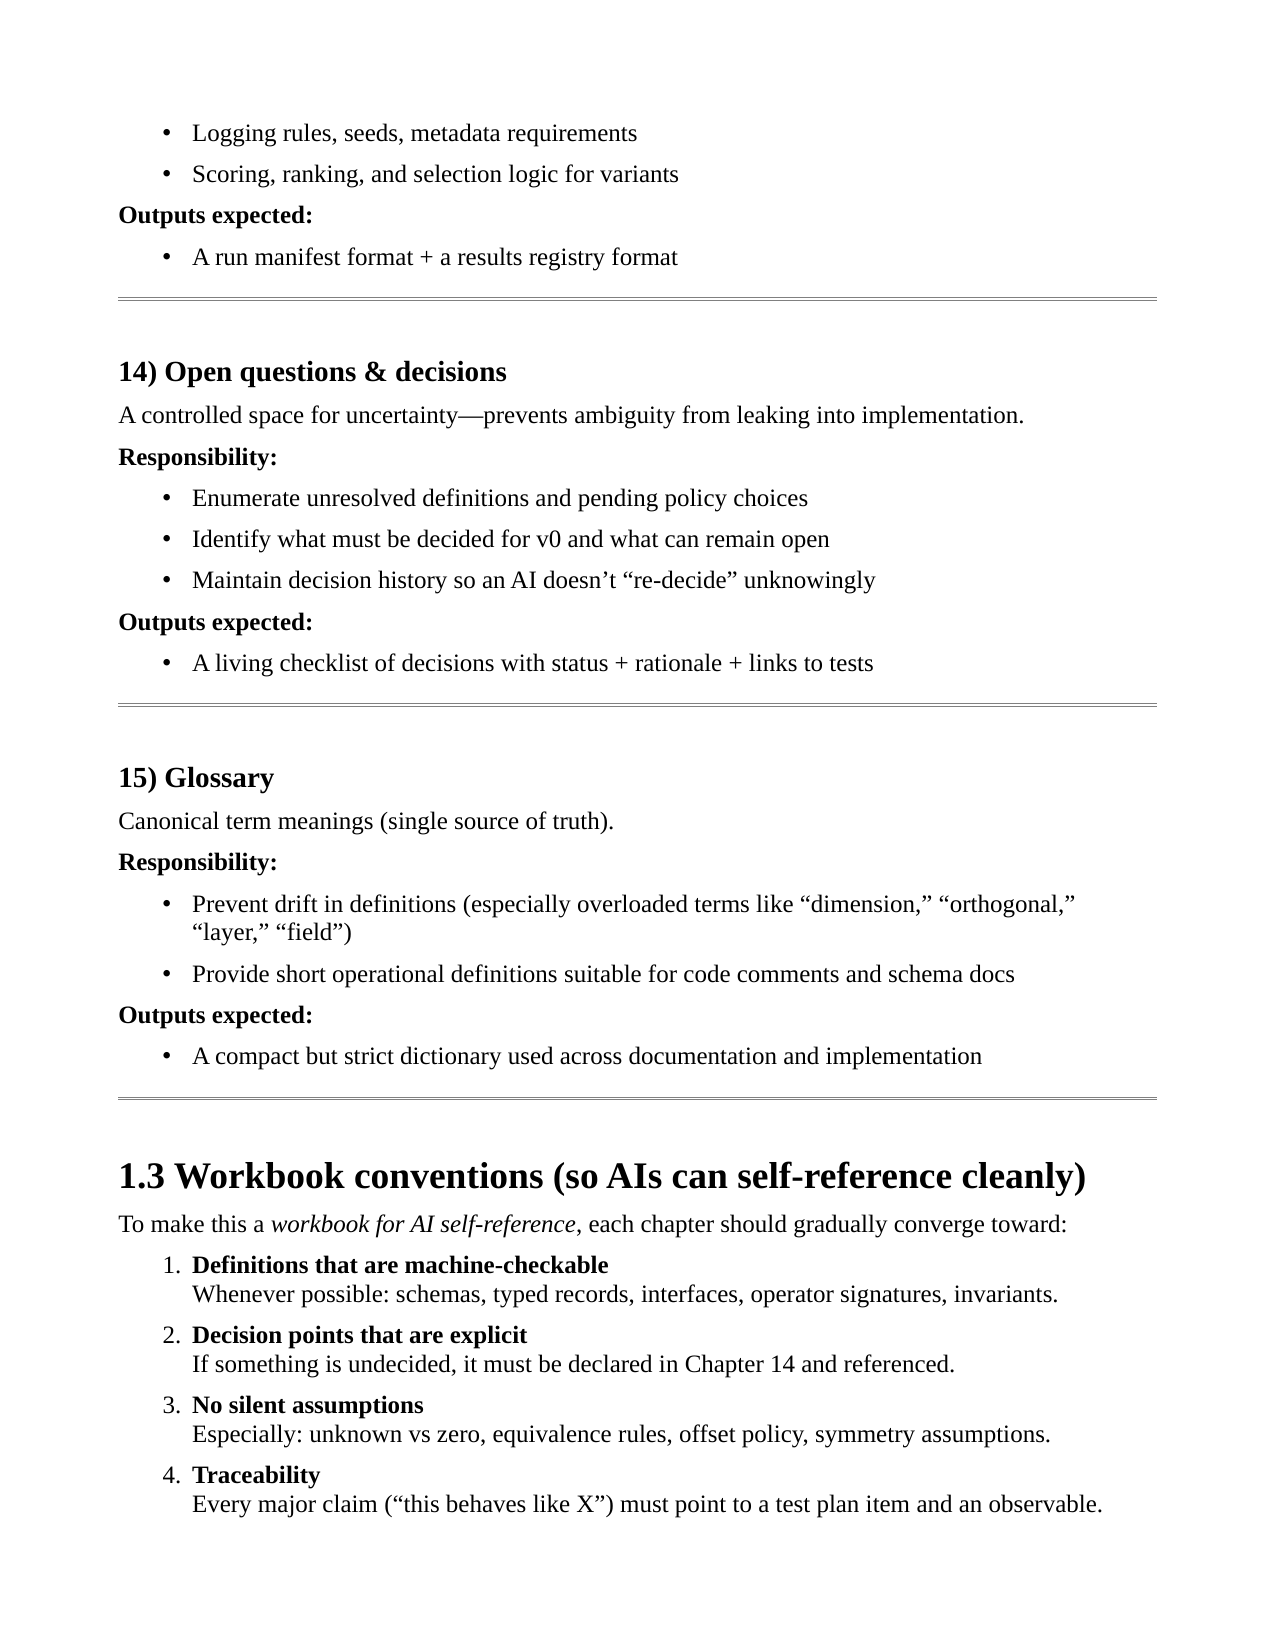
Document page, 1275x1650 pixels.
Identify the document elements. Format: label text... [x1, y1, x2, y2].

text Outputs expected: [118, 607, 1157, 635]
list Logging rules, seeds, metadata requirements [162, 118, 1157, 147]
list Provide short operational definitions suitable for code comments and schema docs [162, 959, 1157, 987]
list Enumerate unresolved definitions and pending policy choices [162, 483, 1157, 512]
list Identify what must be decided for v0 and what can remain open [162, 524, 1157, 553]
list Definitions that are machine-checkable Whenever possible: schemas, typed records, interfaces, operator signatures, invariants. [162, 1251, 1157, 1308]
list Decision points that are explicit If something is undecided, it must be declared in Chapter 14 and referenced. [162, 1321, 1157, 1378]
text Outputs expected: [118, 1000, 1157, 1029]
list Traceability Every major claim (“this behaves like X”) must point to a test plan item and an observable. [162, 1461, 1157, 1518]
list Maintain decision history so an AI doesn’t “re-decide” unknowingly [162, 565, 1157, 594]
subtitle 14) Open questions & decisions [118, 354, 1157, 388]
text Canonical term meanings (single source of truth). [118, 806, 1157, 835]
text Responsibility: [118, 847, 1157, 876]
text A controlled space for uncertainty—prevents ambiguity from leaking into implementation. [118, 400, 1157, 429]
subtitle 1.3 Workbook conventions (so AIs can self-reference cleanly) [118, 1154, 1157, 1197]
text Outputs expected: [118, 201, 1157, 229]
text Responsibility: [118, 442, 1157, 470]
text To make this a workbook for AI self-reference, each chapter should gradually converge toward: [118, 1209, 1157, 1238]
list Scoring, ranking, and selection logic for variants [162, 159, 1157, 188]
list Prevent drift in definitions (especially overloaded terms like “dimension,” “orthogonal,” “layer,” “field”) [162, 889, 1157, 946]
list A run manifest format + a results registry format [162, 242, 1157, 271]
list A living checklist of decisions with status + rationale + links to tests [162, 648, 1157, 677]
subtitle 15) Glossary [118, 760, 1157, 794]
list A compact but strict dictionary used across documentation and implementation [162, 1041, 1157, 1070]
list No silent assumptions Especially: unknown vs zero, equivalence rules, offset policy, symmetry assumptions. [162, 1391, 1157, 1448]
